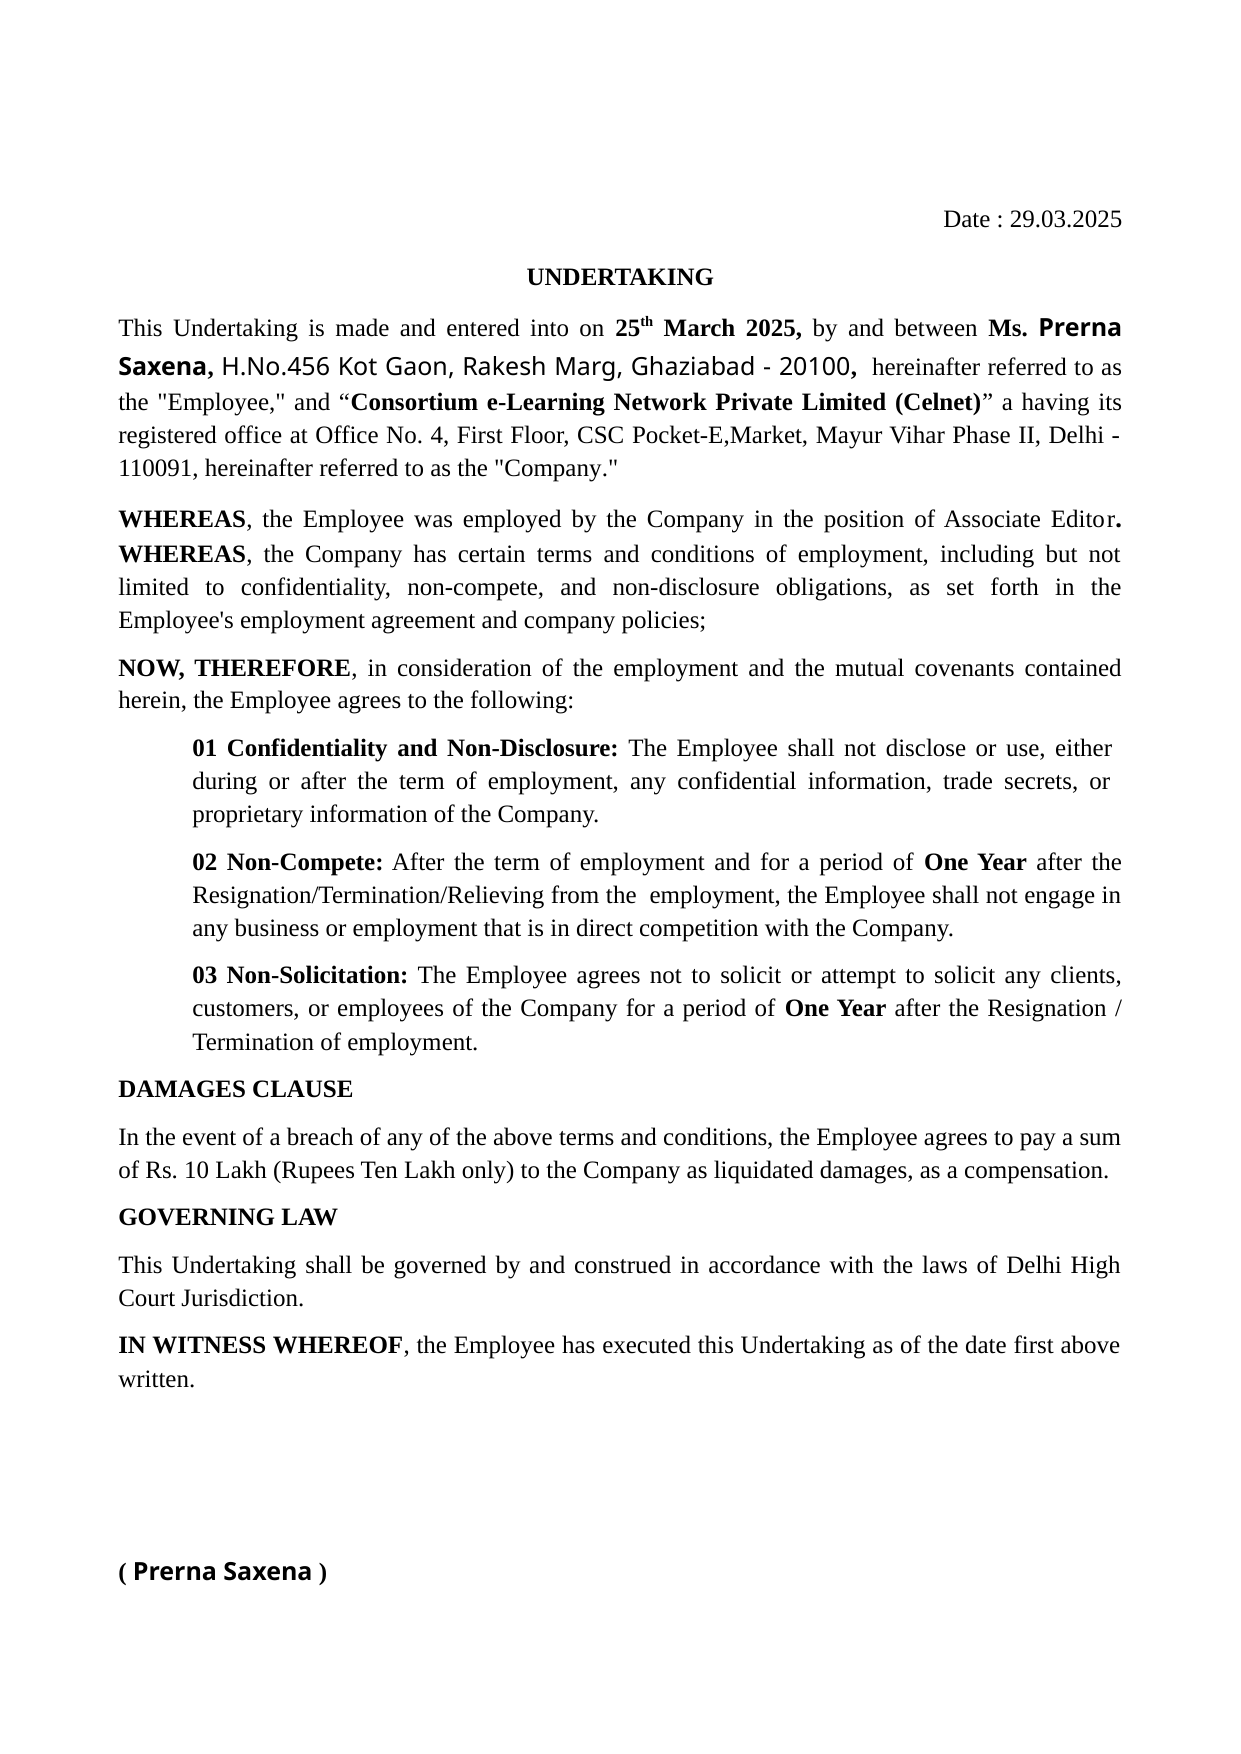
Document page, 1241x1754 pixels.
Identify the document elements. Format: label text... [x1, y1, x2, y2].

text This Undertaking is made and entered into on 25th March 2025, by and between Ms. Prerna Saxena, H.No.456 Kot Gaon, Rakesh Marg, Ghaziabad - 20100, hereinafter referred to as the "Employee," and “Consortium e-Learning Network Private Limited (Celnet)” a having its registered office at Office No. 4, First Floor, CSC Pocket-E,Market, Mayur Vihar Phase II, Delhi - 110091, hereinafter referred to as the "Company." [118, 309, 1122, 482]
text NOW, THEREFORE, in consideration of the employment and the mutual covenants contained herein, the Employee agrees to the following: [118, 653, 1122, 714]
text ( Prerna Saxena ) [118, 1554, 1122, 1588]
text Date : 29.03.2025 [118, 204, 1122, 233]
list 02 Non-Compete: After the term of employment and for a period of One Year after the Resignation/Termination/Relieving from the employment, the Employee shall not engage in any business or employment that is in direct competition with the Company. [162, 847, 1122, 942]
text IN WITNESS WHEREOF, the Employee has executed this Undertaking as of the date first above written. [118, 1331, 1122, 1392]
list 03 Non-Solicitation: The Employee agrees not to solicit or attempt to solicit any clients, customers, or employees of the Company for a period of One Year after the Resignation / Termination of employment. [162, 961, 1122, 1055]
text This Undertaking shall be governed by and construed in accordance with the laws of Delhi High Court Jurisdiction. [118, 1250, 1122, 1312]
text 01 Confidentiality and Non-Disclosure: The Employee shall not disclose or use, either during or after the term of employment, any confidential information, trade secrets, or proprietary information of the Company. [118, 733, 1122, 828]
text GOVERNING LAW [118, 1202, 1122, 1231]
text DAMAGES CLAUSE [118, 1074, 1122, 1103]
text WHEREAS, the Employee was employed by the Company in the position of Associate Editor. WHEREAS, the Company has certain terms and conditions of employment, including but not limited to confidentiality, non-compete, and non-disclosure obligations, as set forth in the Employee's employment agreement and company policies; [118, 501, 1122, 634]
text In the event of a breach of any of the above terms and conditions, the Employee agrees to pay a sum of Rs. 10 Lakh (Rupees Ten Lakh only) to the Company as liquidated damages, as a compensation. [118, 1122, 1122, 1183]
text UNDERTAKING [118, 262, 1122, 291]
